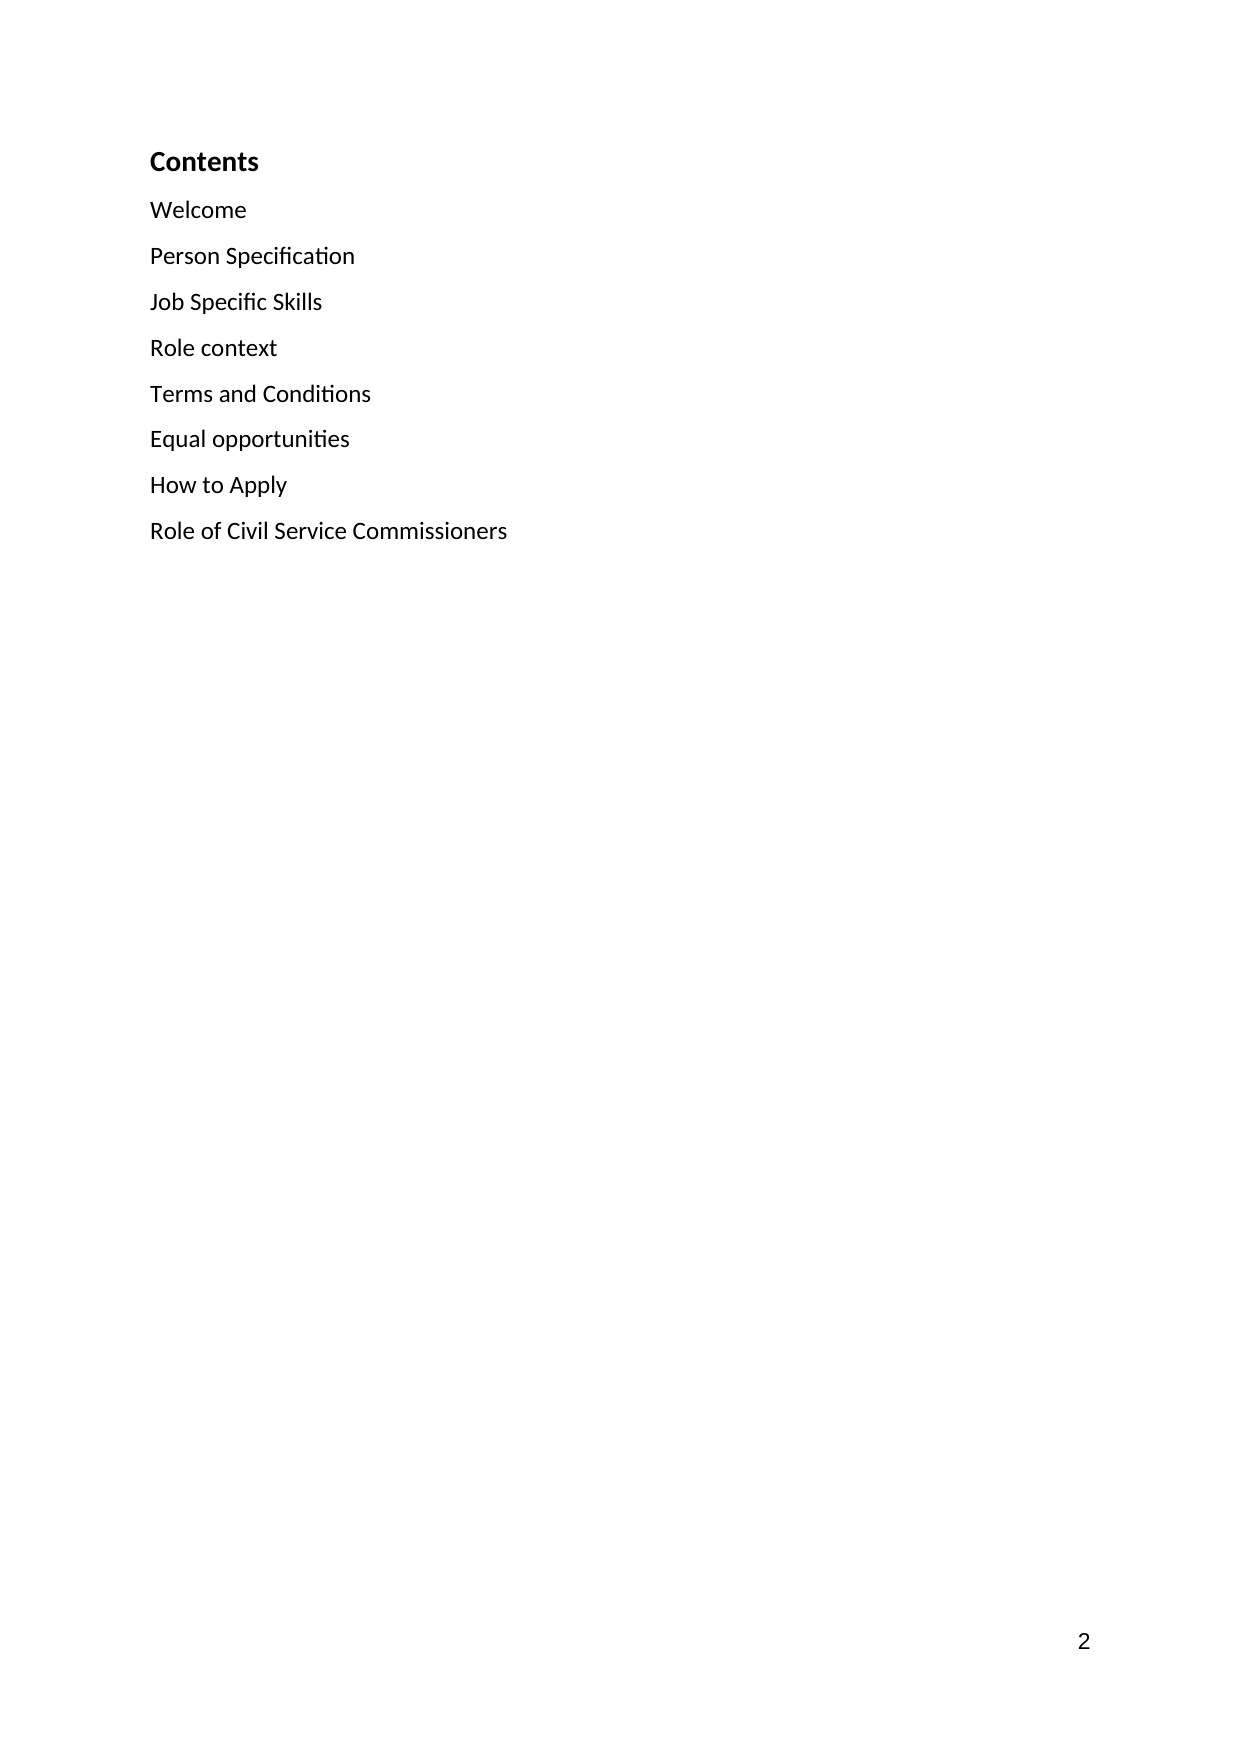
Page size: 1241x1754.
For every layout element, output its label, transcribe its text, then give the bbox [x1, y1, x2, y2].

text Job Specific Skills [150, 292, 1090, 317]
text Role of Civil Service Commissioners [150, 521, 1090, 546]
text Terms and Conditions [150, 383, 1090, 408]
text How to Apply [150, 475, 1090, 500]
text Equal opportunities [150, 429, 1090, 454]
text Contents [150, 150, 1090, 179]
text Role context [150, 337, 1090, 362]
text Welcome [150, 200, 1090, 225]
text Person Specification [150, 246, 1090, 271]
